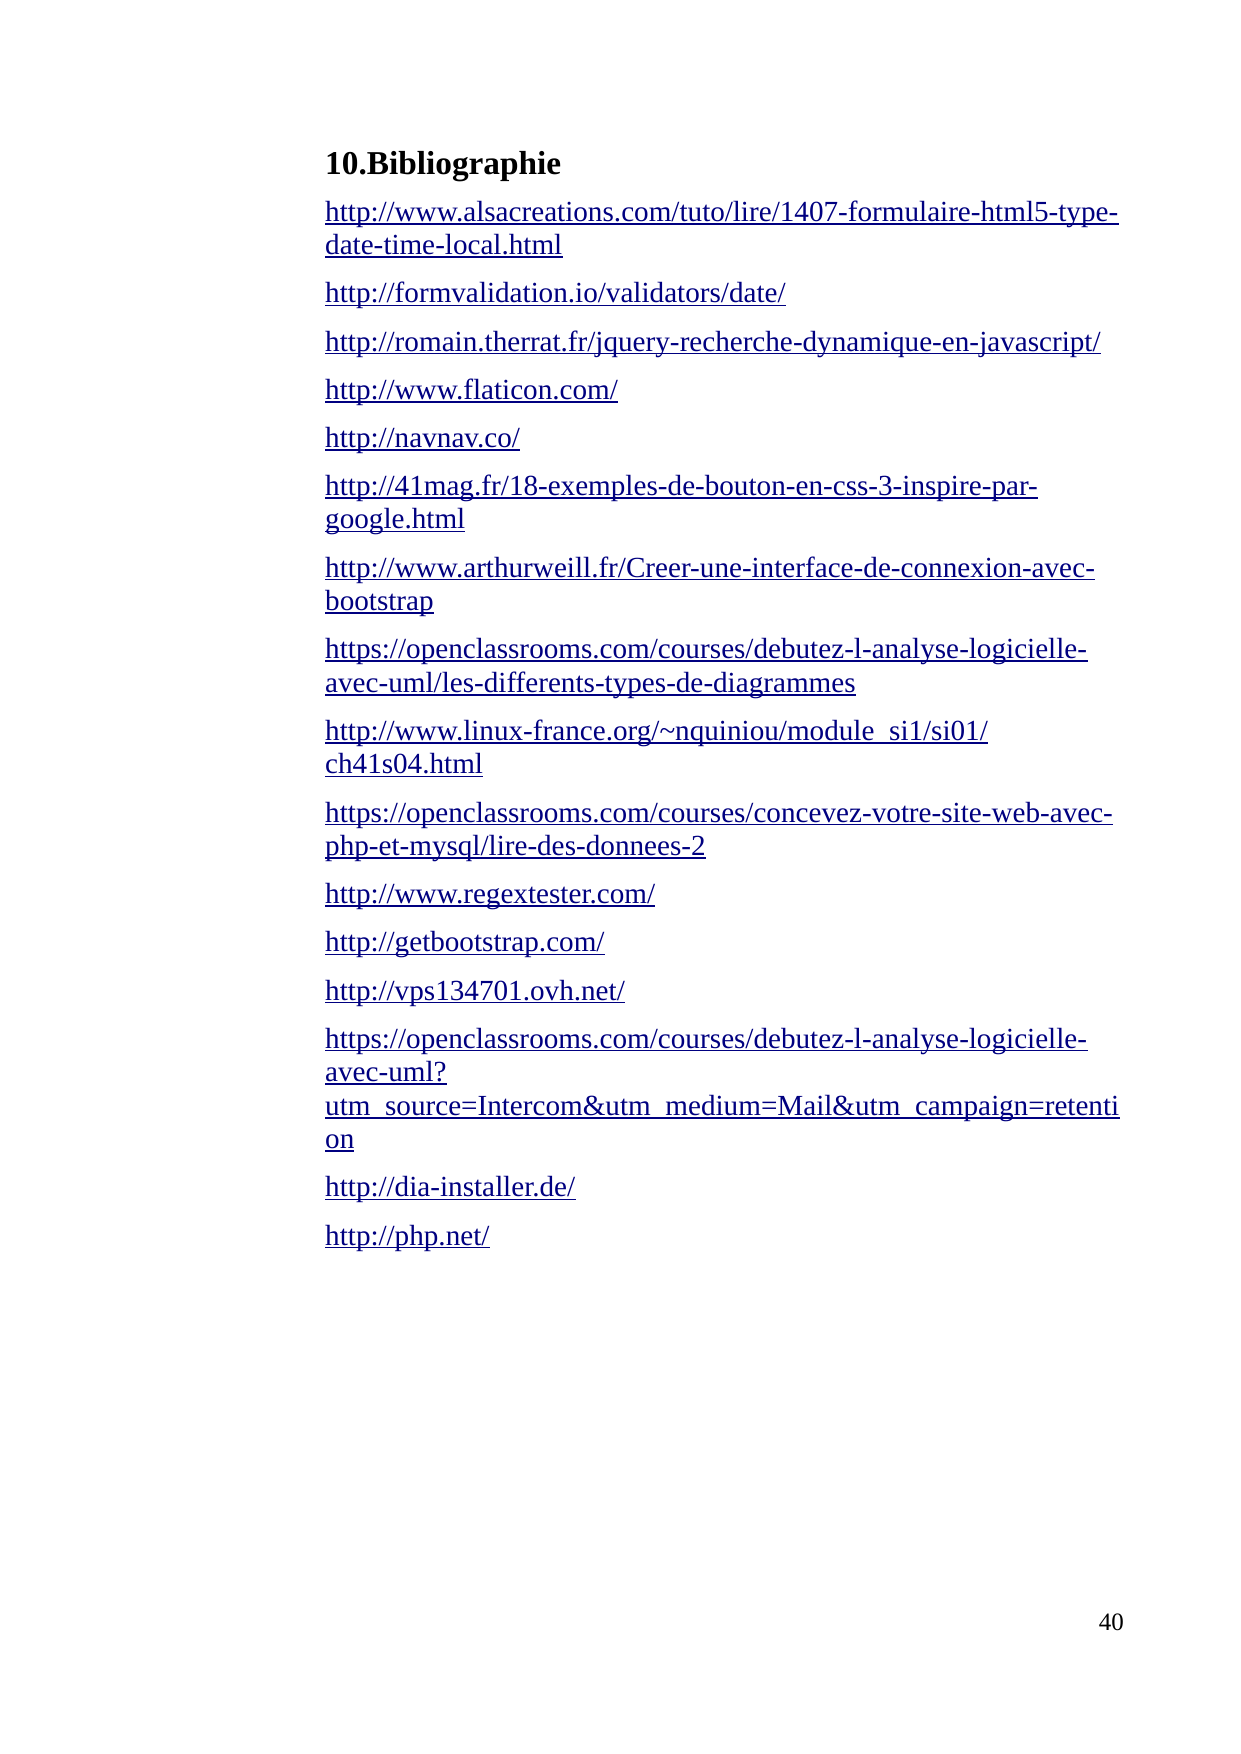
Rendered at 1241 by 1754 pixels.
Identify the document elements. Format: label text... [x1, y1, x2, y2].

text http://www.regextester.com/ [325, 876, 1123, 910]
text http://formvalidation.io/validators/date/ [325, 276, 1123, 309]
text http://romain.therrat.fr/jquery-recherche-dynamique-en-javascript/ [325, 324, 1123, 357]
text http://navnav.co/ [325, 420, 1123, 453]
text http://vps134701.ovh.net/ [325, 973, 1123, 1006]
text http://www.arthurweill.fr/Creer-une-interface-de-connexion-avec-bootstrap [325, 550, 1123, 617]
text https://openclassrooms.com/courses/debutez-l-analyse-logicielle-avec-uml?utm_source=Intercom&utm_medium=Mail&utm_campaign=retention [325, 1021, 1123, 1155]
text http://41mag.fr/18-exemples-de-bouton-en-css-3-inspire-par-google.html [325, 468, 1123, 535]
text https://openclassrooms.com/courses/concevez-votre-site-web-avec-php-et-mysql/lire-des-donnees-2 [325, 795, 1123, 862]
text http://getbootstrap.com/ [325, 924, 1123, 958]
text http://www.linux-france.org/~nquiniou/module_si1/si01/ch41s04.html [325, 713, 1123, 780]
text http://www.flaticon.com/ [325, 372, 1123, 405]
text http://dia-installer.de/ [325, 1169, 1123, 1203]
text http://www.alsacreations.com/tuto/lire/1407-formulaire-html5-type-date-time-local.html [325, 194, 1123, 261]
subtitle 10.Bibliographie [325, 143, 1123, 181]
text http://php.net/ [325, 1218, 1123, 1251]
text https://openclassrooms.com/courses/debutez-l-analyse-logicielle-avec-uml/les-differents-types-de-diagrammes [325, 631, 1123, 698]
